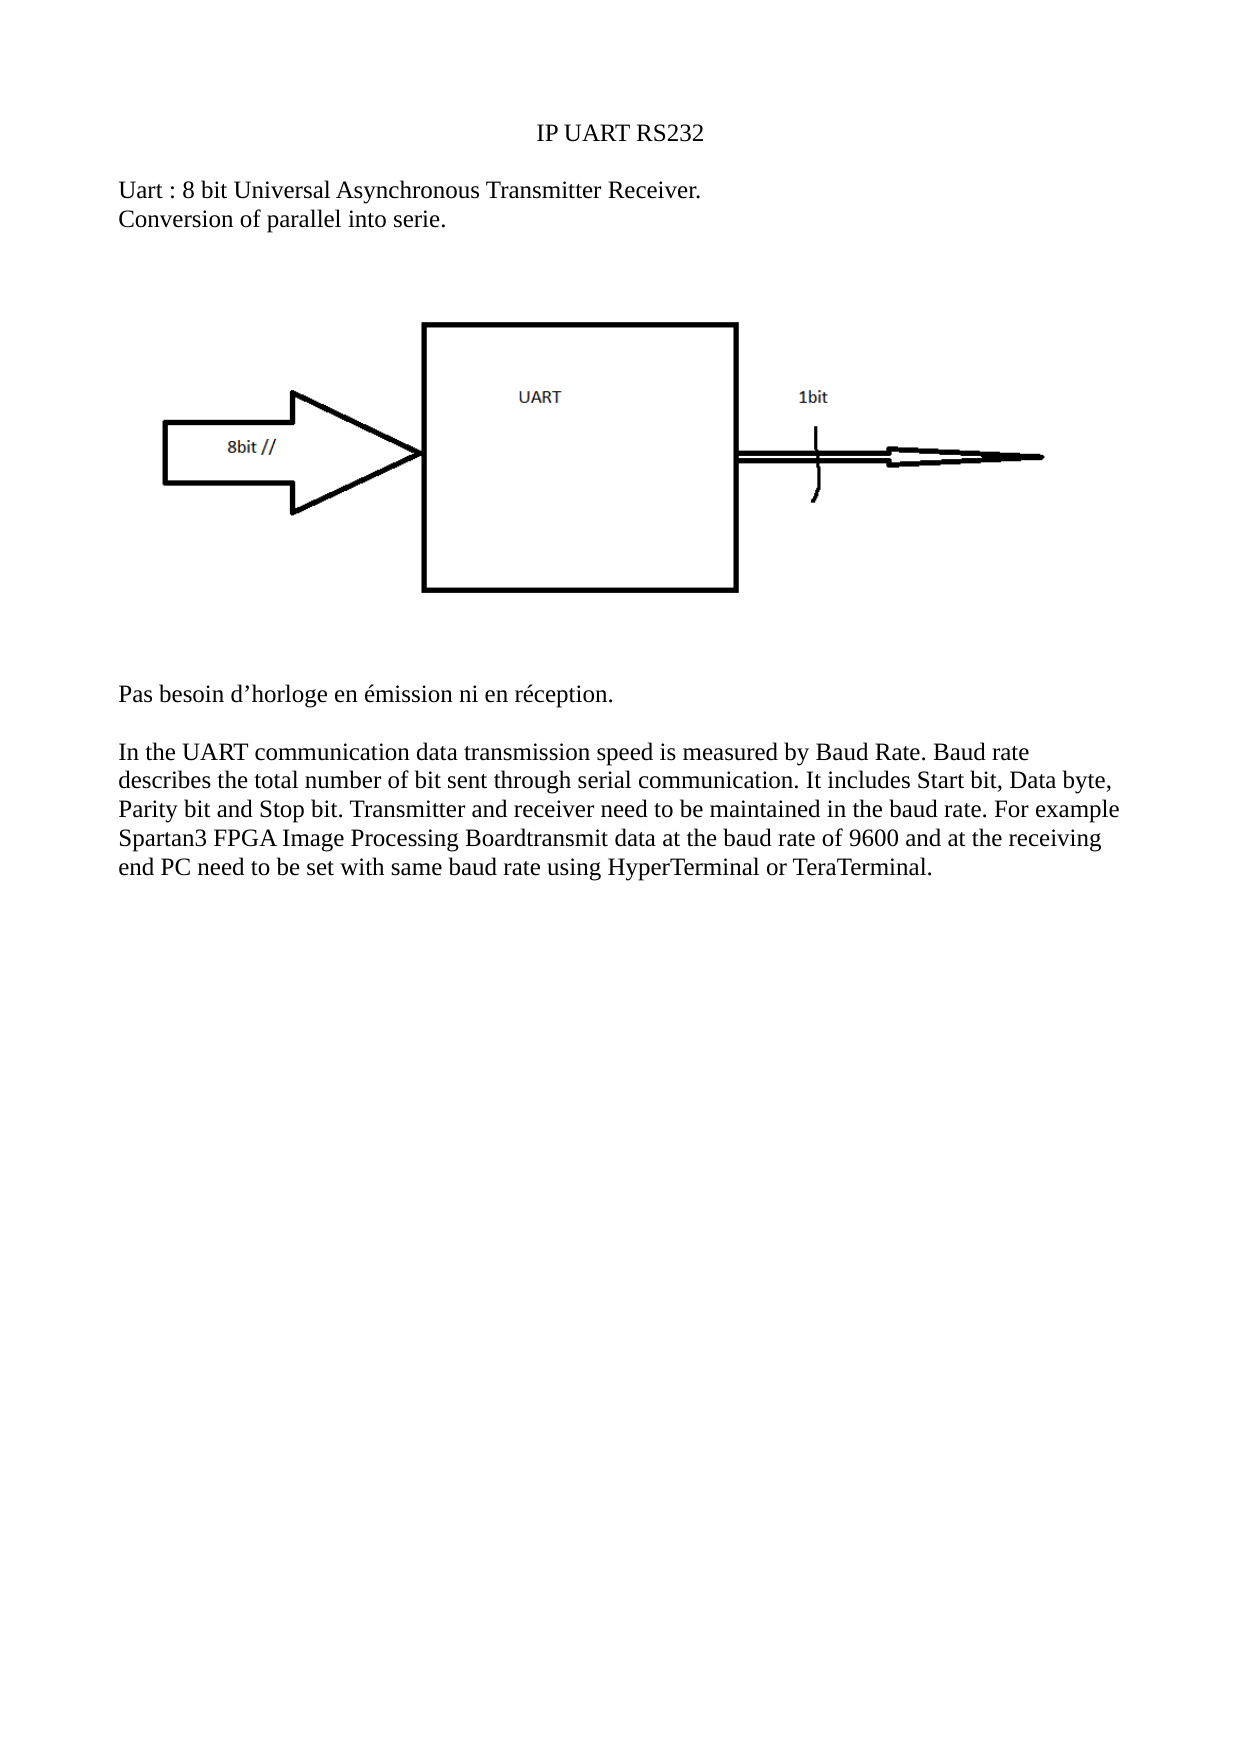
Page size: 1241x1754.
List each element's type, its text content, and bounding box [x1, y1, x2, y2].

text IP UART RS232 [118, 118, 1122, 147]
text Uart : 8 bit Universal Asynchronous Transmitter Receiver. [118, 176, 1122, 204]
text Pas besoin d’horloge en émission ni en réception. [118, 680, 1122, 708]
picture [118, 233, 1123, 680]
text In the UART communication data transmission speed is measured by Baud Rate. Baud rate describes the total number of bit sent through serial communication. It includes Start bit, Data byte, Parity bit and Stop bit. Transmitter and receiver need to be maintained in the baud rate. For example Spartan3 FPGA Image Processing Boardtransmit data at the baud rate of 9600 and at the receiving end PC need to be set with same baud rate using HyperTerminal or TeraTerminal. [118, 737, 1122, 881]
text Conversion of parallel into serie. [118, 204, 1122, 233]
